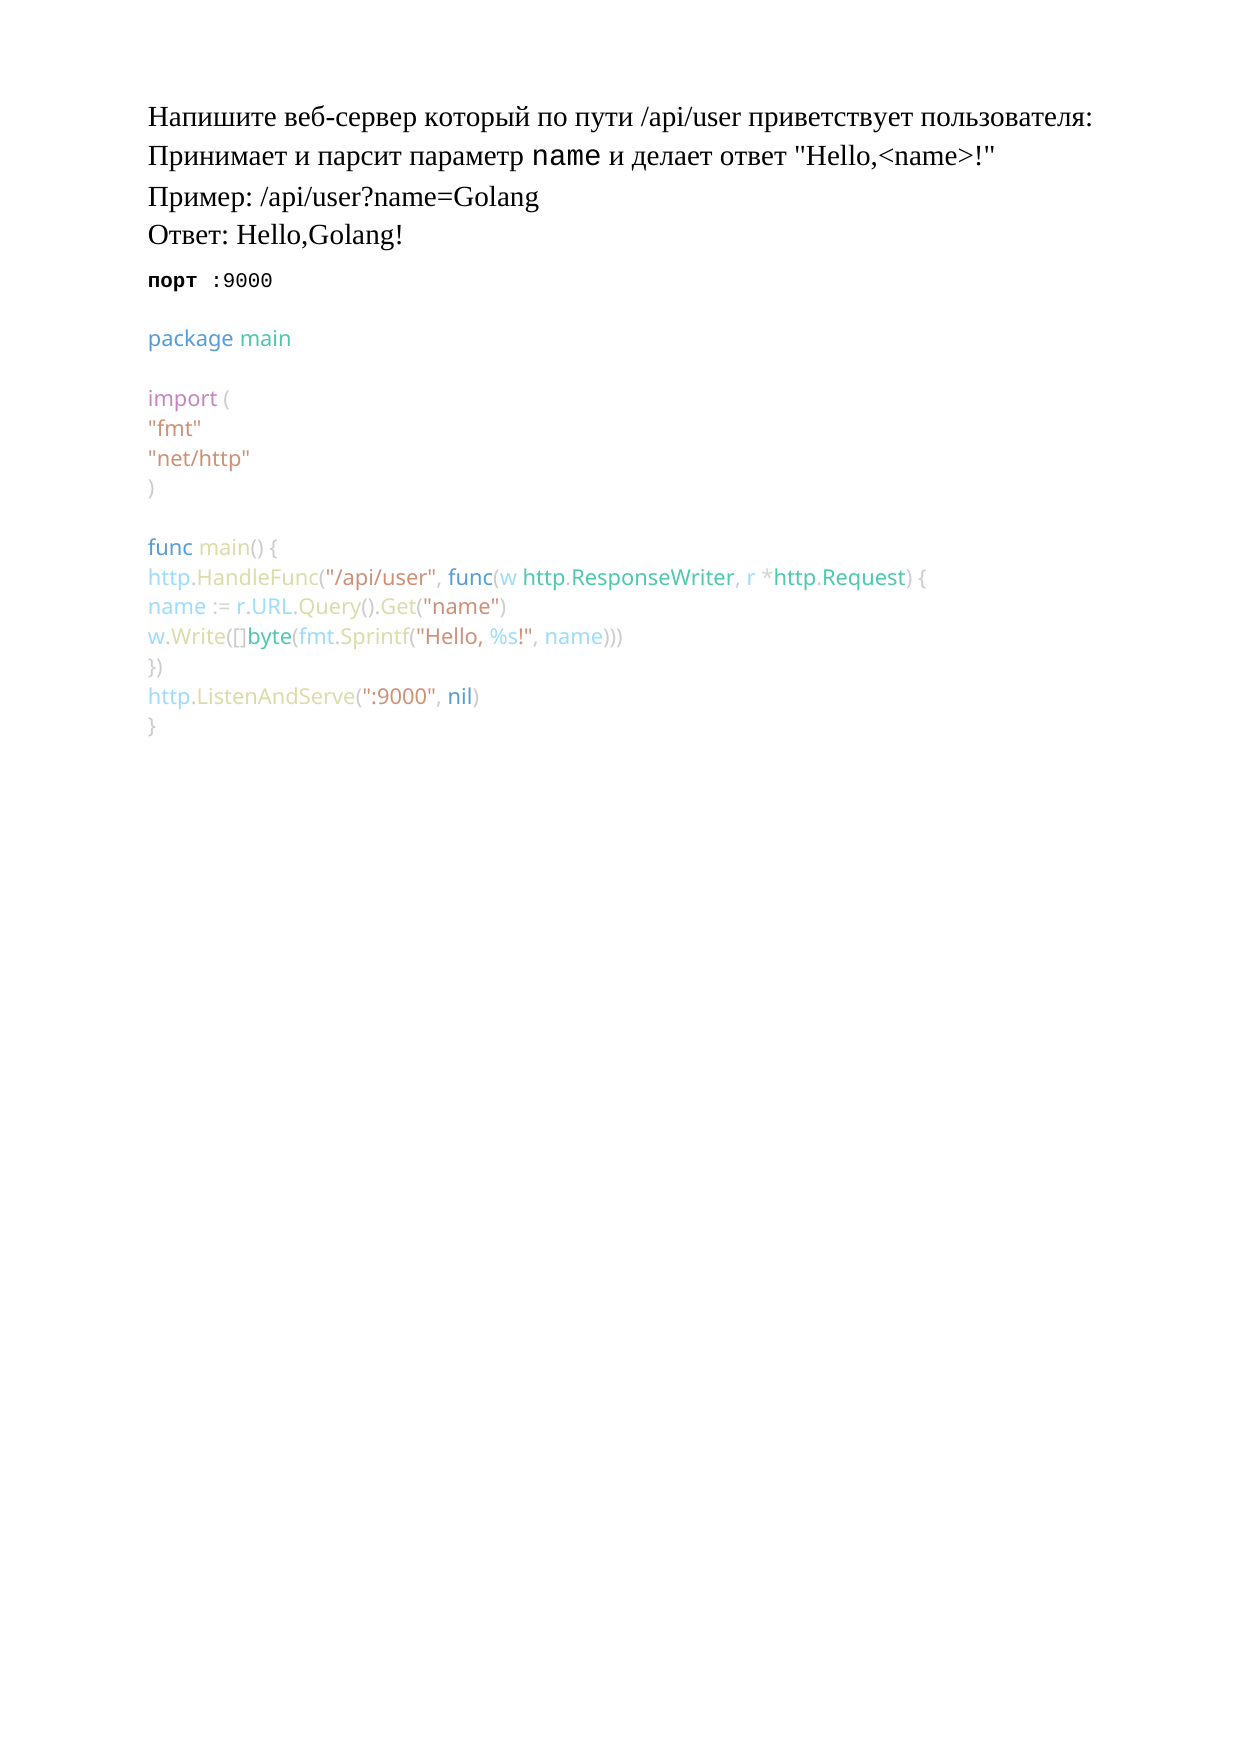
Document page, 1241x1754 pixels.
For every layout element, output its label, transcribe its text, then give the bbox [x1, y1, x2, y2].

text import ( [148, 383, 1181, 413]
text }) [148, 651, 1181, 681]
text http.HandleFunc("/api/user", func(w http.ResponseWriter, r *http.Request) { [148, 562, 1181, 591]
text ) [148, 472, 1181, 502]
text http.ListenAndServe(":9000", nil) [148, 681, 1181, 711]
text name := r.URL.Query().Get("name") [148, 591, 1181, 621]
text w.Write([]byte(fmt.Sprintf("Hello, %s!", name))) [148, 621, 1181, 651]
text } [148, 711, 1181, 740]
text Напишите веб-сервер который по пути /api/user приветствует пользователя: Принимает и парсит параметр name и делает ответ "Hello,<name>!" Пример: /api/user?name=Golang Ответ: Hello,Golang! [148, 99, 1181, 251]
text package main [148, 323, 1181, 353]
text func main() { [148, 532, 1181, 562]
text "net/http" [148, 442, 1181, 472]
text порт :9000 [148, 270, 1181, 294]
text "fmt" [148, 413, 1181, 442]
